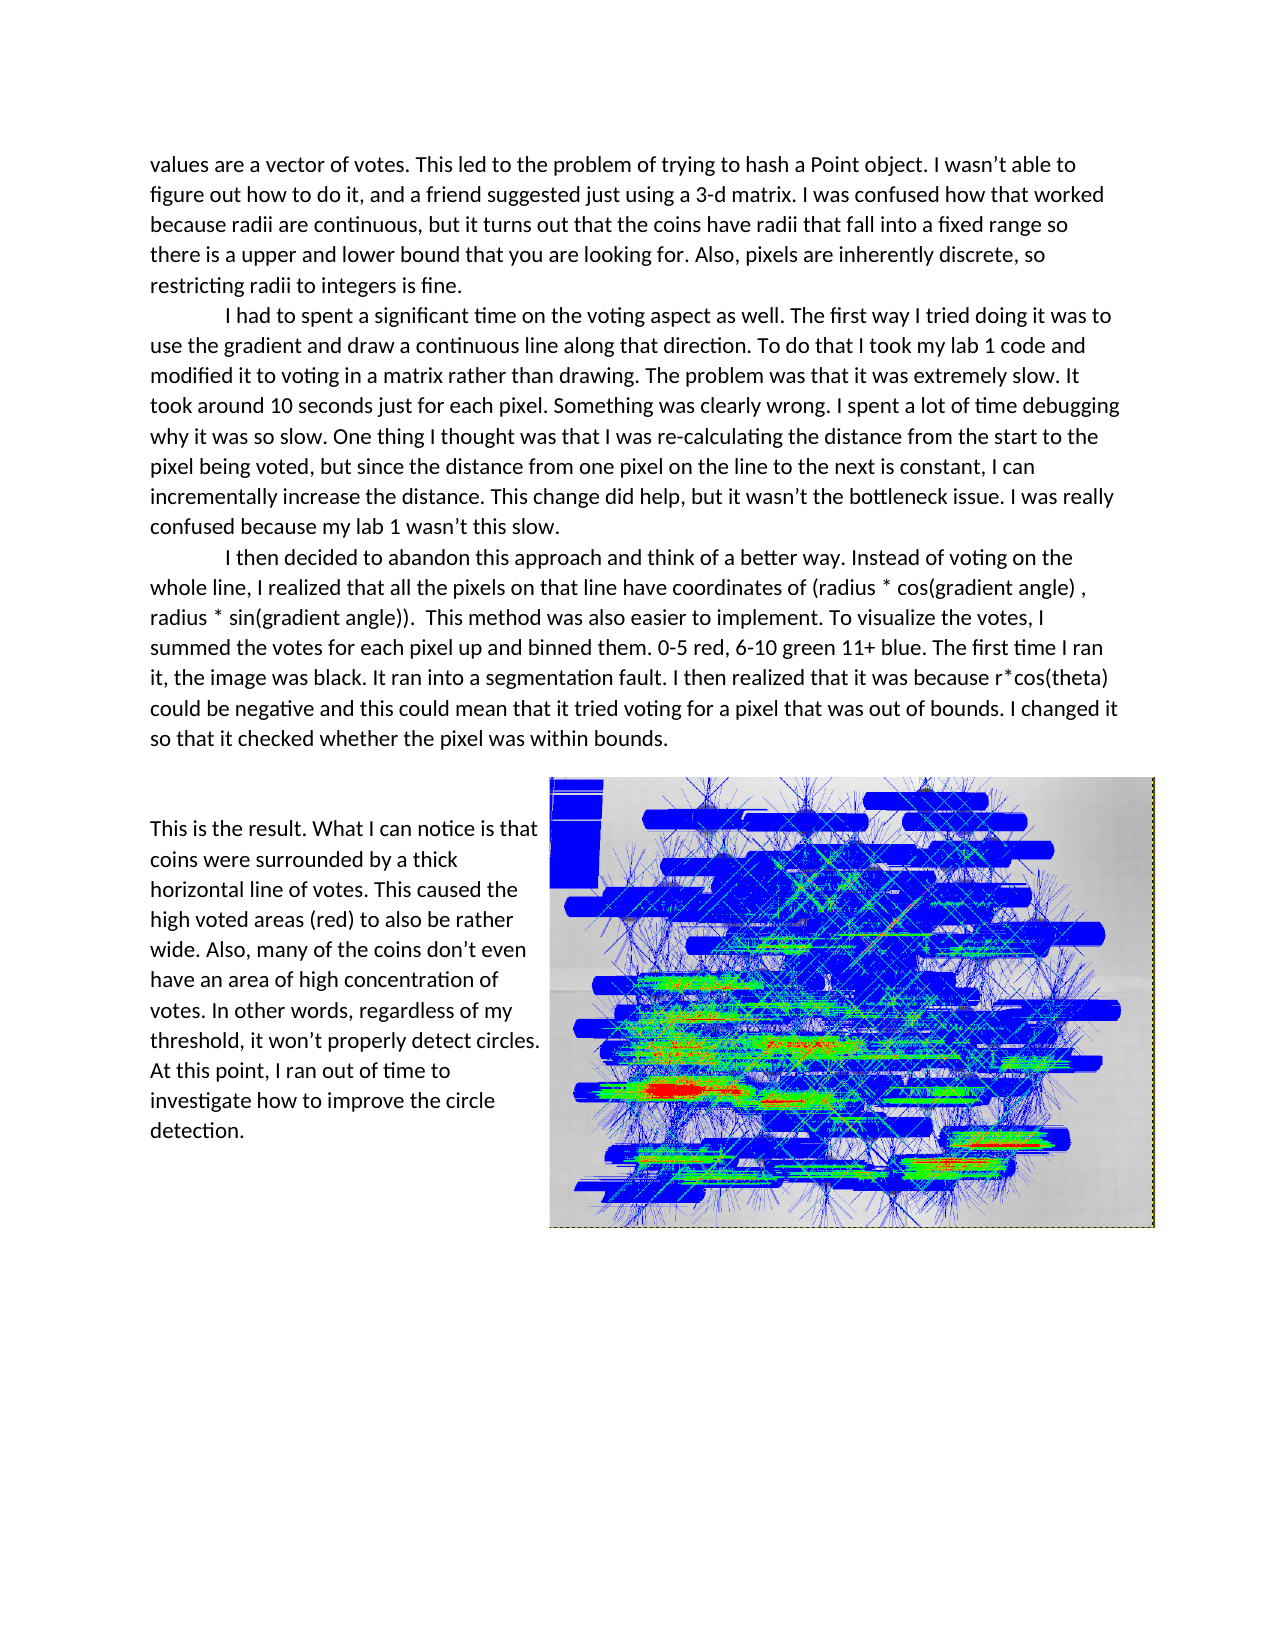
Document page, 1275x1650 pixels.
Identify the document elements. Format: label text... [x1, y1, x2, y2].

list At this point, I ran out of time to investigate how to improve the circle detection. [150, 1056, 549, 1145]
picture [549, 777, 1156, 1228]
list values are a vector of votes. This led to the problem of trying to hash a Point object. I wasn’t able to figure out how to do it, and a friend suggested just using a 3-d matrix. I was confused how that worked because radii are continuous, but it turns out that the coins have radii that fall into a fixed range so there is a upper and lower bound that you are looking for. Also, pixels are inherently discrete, so restricting radii to integers is fine. [150, 150, 1125, 299]
list I then decided to abandon this approach and think of a better way. Instead of voting on the whole line, I realized that all the pixels on that line have coordinates of (radius * cos(gradient angle) , radius * sin(gradient angle)). This method was also easier to implement. To visualize the votes, I summed the votes for each pixel up and binned them. 0-5 red, 6-10 green 11+ blue. The first time I ran it, the image was black. It ran into a segmentation fault. I then realized that it was because r*cos(theta) could be negative and this could mean that it tried voting for a pixel that was out of bounds. I changed it so that it checked whether the pixel was within bounds. [150, 543, 1125, 752]
list I had to spent a significant time on the voting aspect as well. The first way I tried doing it was to use the gradient and draw a continuous line along that direction. To do that I took my lab 1 code and modified it to voting in a matrix rather than drawing. The problem was that it was extremely slow. It took around 10 seconds just for each pixel. Something was clearly wrong. I spent a lot of time debugging why it was so slow. One thing I thought was that I was re-calculating the distance from the start to the pixel being voted, but since the distance from one pixel on the line to the next is constant, I can incrementally increase the distance. This change did help, but it wasn’t the bottleneck issue. I was really confused because my lab 1 wasn’t this slow. [150, 301, 1125, 541]
list This is the result. What I can notice is that coins were surrounded by a thick horizontal line of votes. This caused the high voted areas (red) to also be rather wide. Also, many of the coins don’t even have an area of high concentration of votes. In other words, regardless of my threshold, it won’t properly detect circles. [150, 814, 549, 1054]
